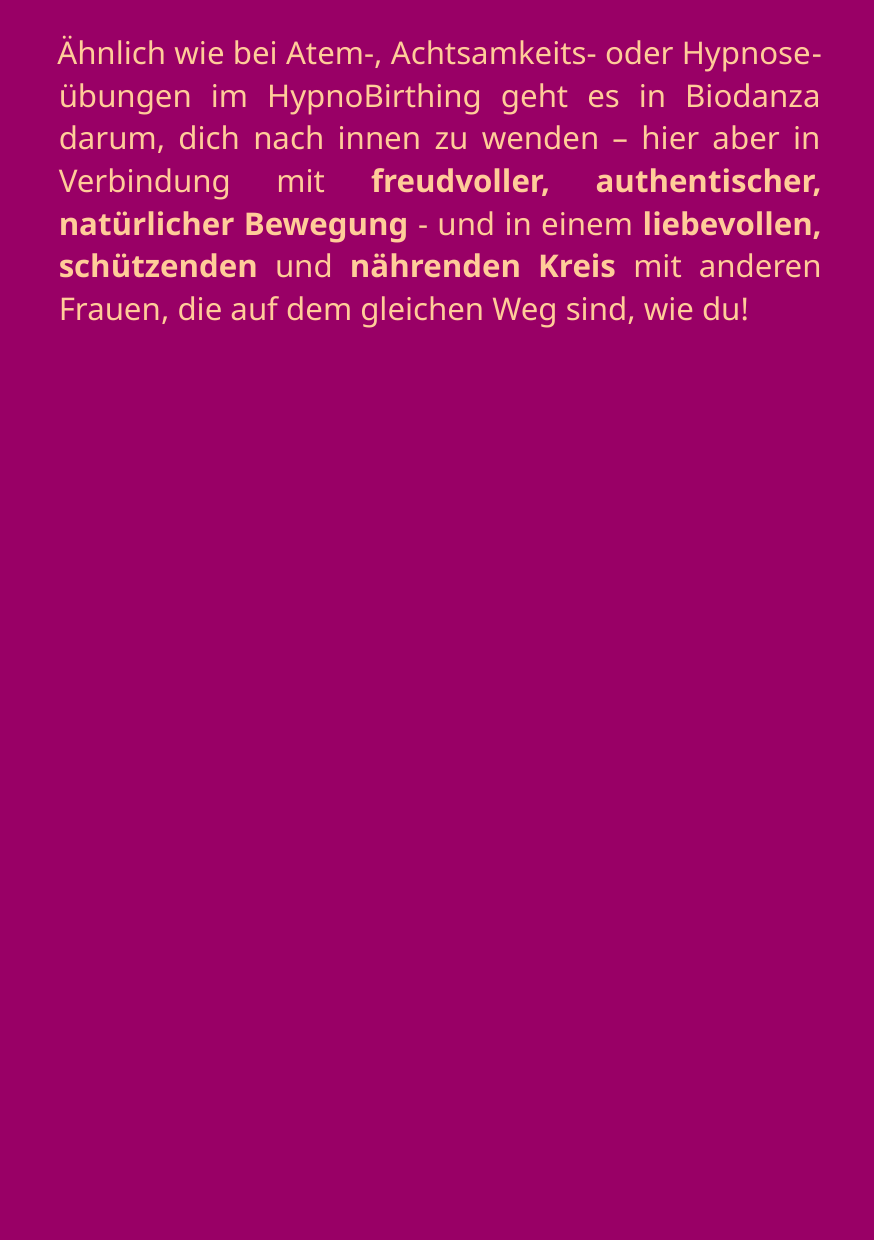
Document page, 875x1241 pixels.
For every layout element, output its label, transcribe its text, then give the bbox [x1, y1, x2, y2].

text Ähnlich wie bei Atem-, Achtsamkeits- oder Hypnose­übungen im HypnoBirthing geht es in Biodanza darum, dich nach innen zu wenden – hier aber in Verbindung mit freudvoller, authentischer, natürlicher Bewegung - und in einem liebevollen, schützenden und nährenden Kreis mit anderen Frauen, die auf dem gleichen Weg sind, wie du! [57, 31, 822, 329]
